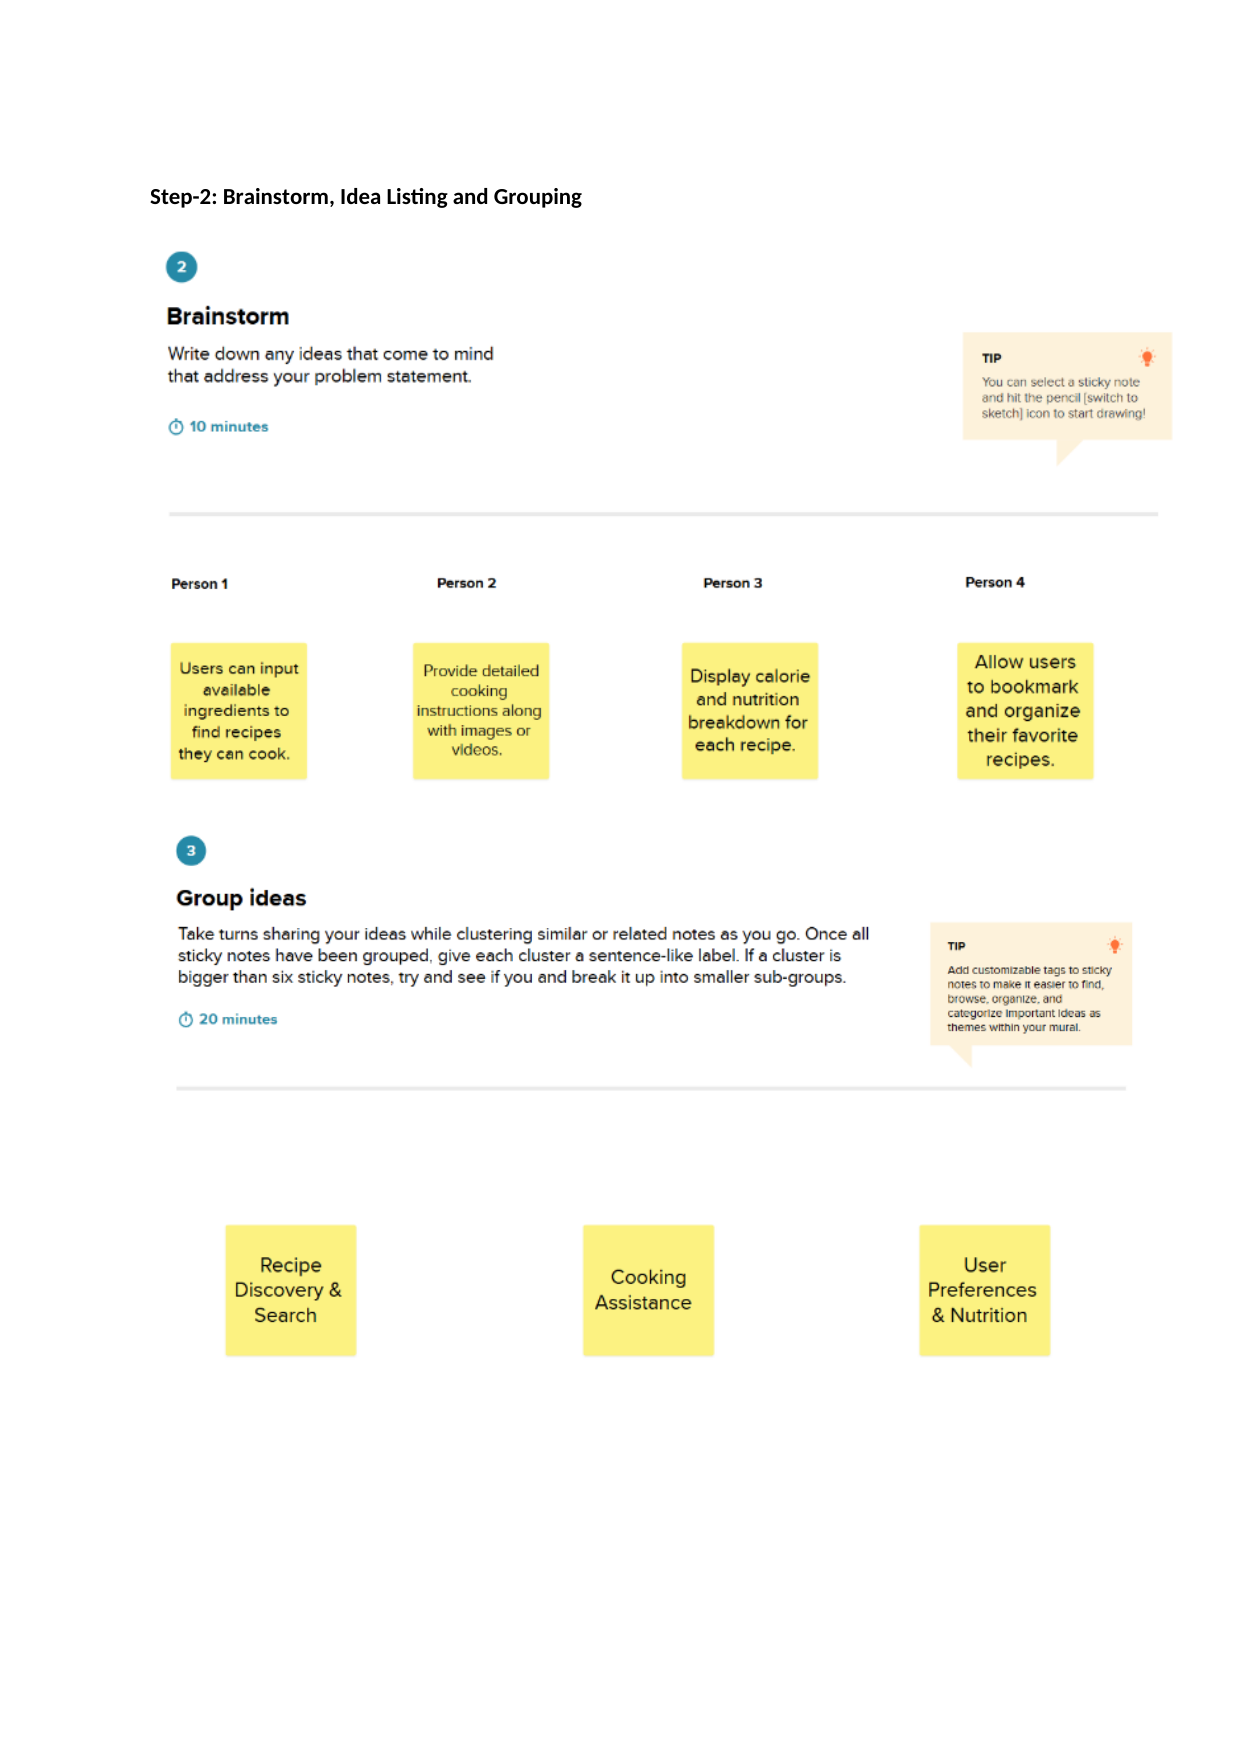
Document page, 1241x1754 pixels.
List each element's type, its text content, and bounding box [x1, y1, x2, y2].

text Step-2: Brainstorm, Idea Listing and Grouping [150, 182, 1090, 210]
